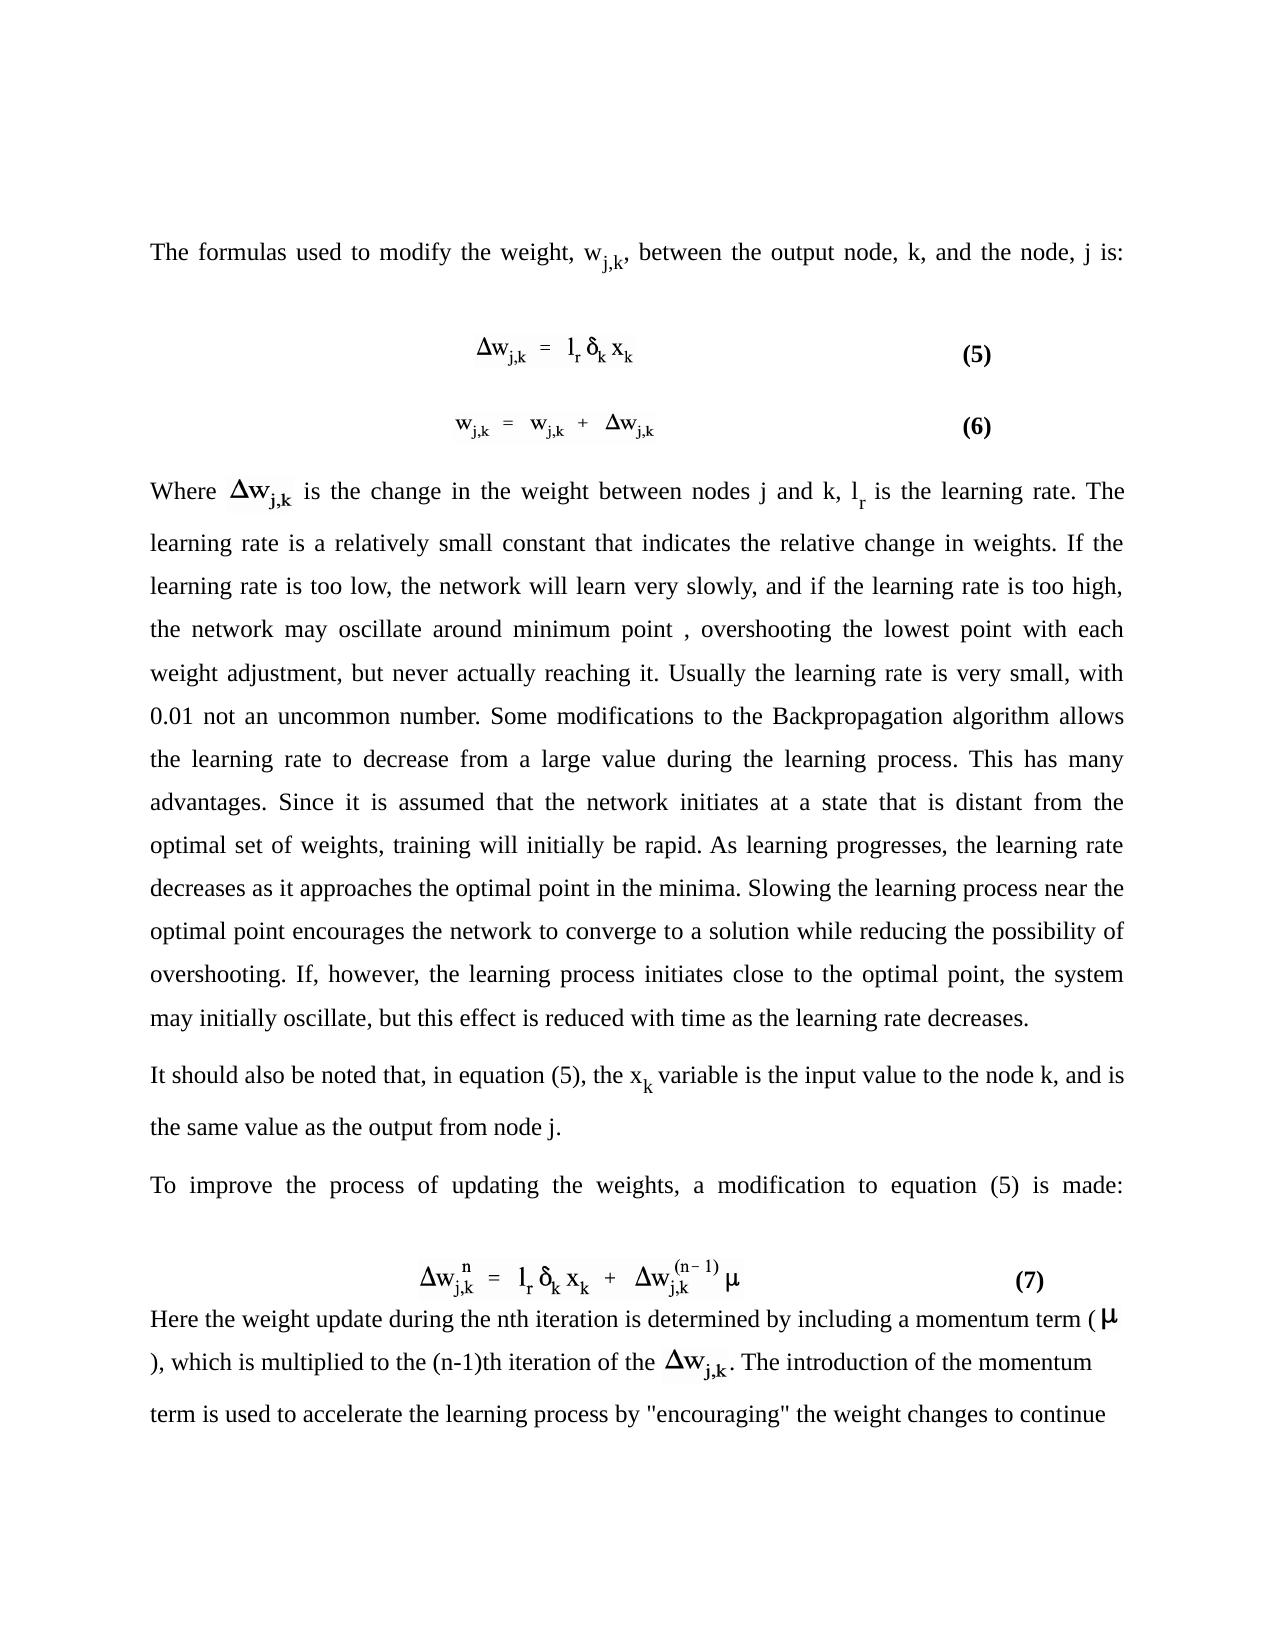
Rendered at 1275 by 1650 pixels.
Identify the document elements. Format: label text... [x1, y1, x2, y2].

text Where is the change in the weight between nodes j and k, lr is the learning rate. The learning rate is a relatively small constant that indicates the relative change in weights. If the learning rate is too low, the network will learn very slowly, and if the learning rate is too high, the network may oscillate around minimum point , overshooting the lowest point with each weight adjustment, but never actually reaching it. Usually the learning rate is very small, with 0.01 not an uncommon number. Some modifications to the Backpropagation algorithm allows the learning rate to decrease from a large value during the learning process. This has many advantages. Since it is assumed that the network initiates at a state that is distant from the optimal set of weights, training will initially be rapid. As learning progresses, the learning rate decreases as it approaches the optimal point in the minima. Slowing the learning process near the optimal point encourages the network to converge to a solution while reducing the possibility of overshooting. If, however, the learning process initiates close to the optimal point, the system may initially oscillate, but this effect is reduced with time as the learning rate decreases. [150, 476, 1125, 1031]
table_header (5) (6) [959, 332, 1125, 476]
picture [473, 334, 636, 369]
picture [417, 1258, 745, 1301]
text The formulas used to modify the weight, wj,k, between the output node, k, and the node, j is: [150, 237, 1125, 317]
table_header [150, 1256, 1012, 1304]
picture [226, 476, 294, 514]
picture [1096, 1303, 1122, 1332]
table_header (7) [1012, 1256, 1125, 1304]
text To improve the process of updating the weights, a modification to equation (5) is made: [150, 1170, 1125, 1242]
table_header [150, 332, 959, 476]
picture [452, 412, 657, 444]
text Here the weight update during the nth iteration is determined by including a momentum term (), which is multiplied to the (n-1)th iteration of the . The introduction of the momentum term is used to accelerate the learning process by "encouraging" the weight changes to continue [150, 1304, 1125, 1428]
picture [661, 1347, 729, 1385]
text It should also be noted that, in equation (5), the xk variable is the input value to the node k, and is the same value as the output from node j. [150, 1060, 1125, 1141]
